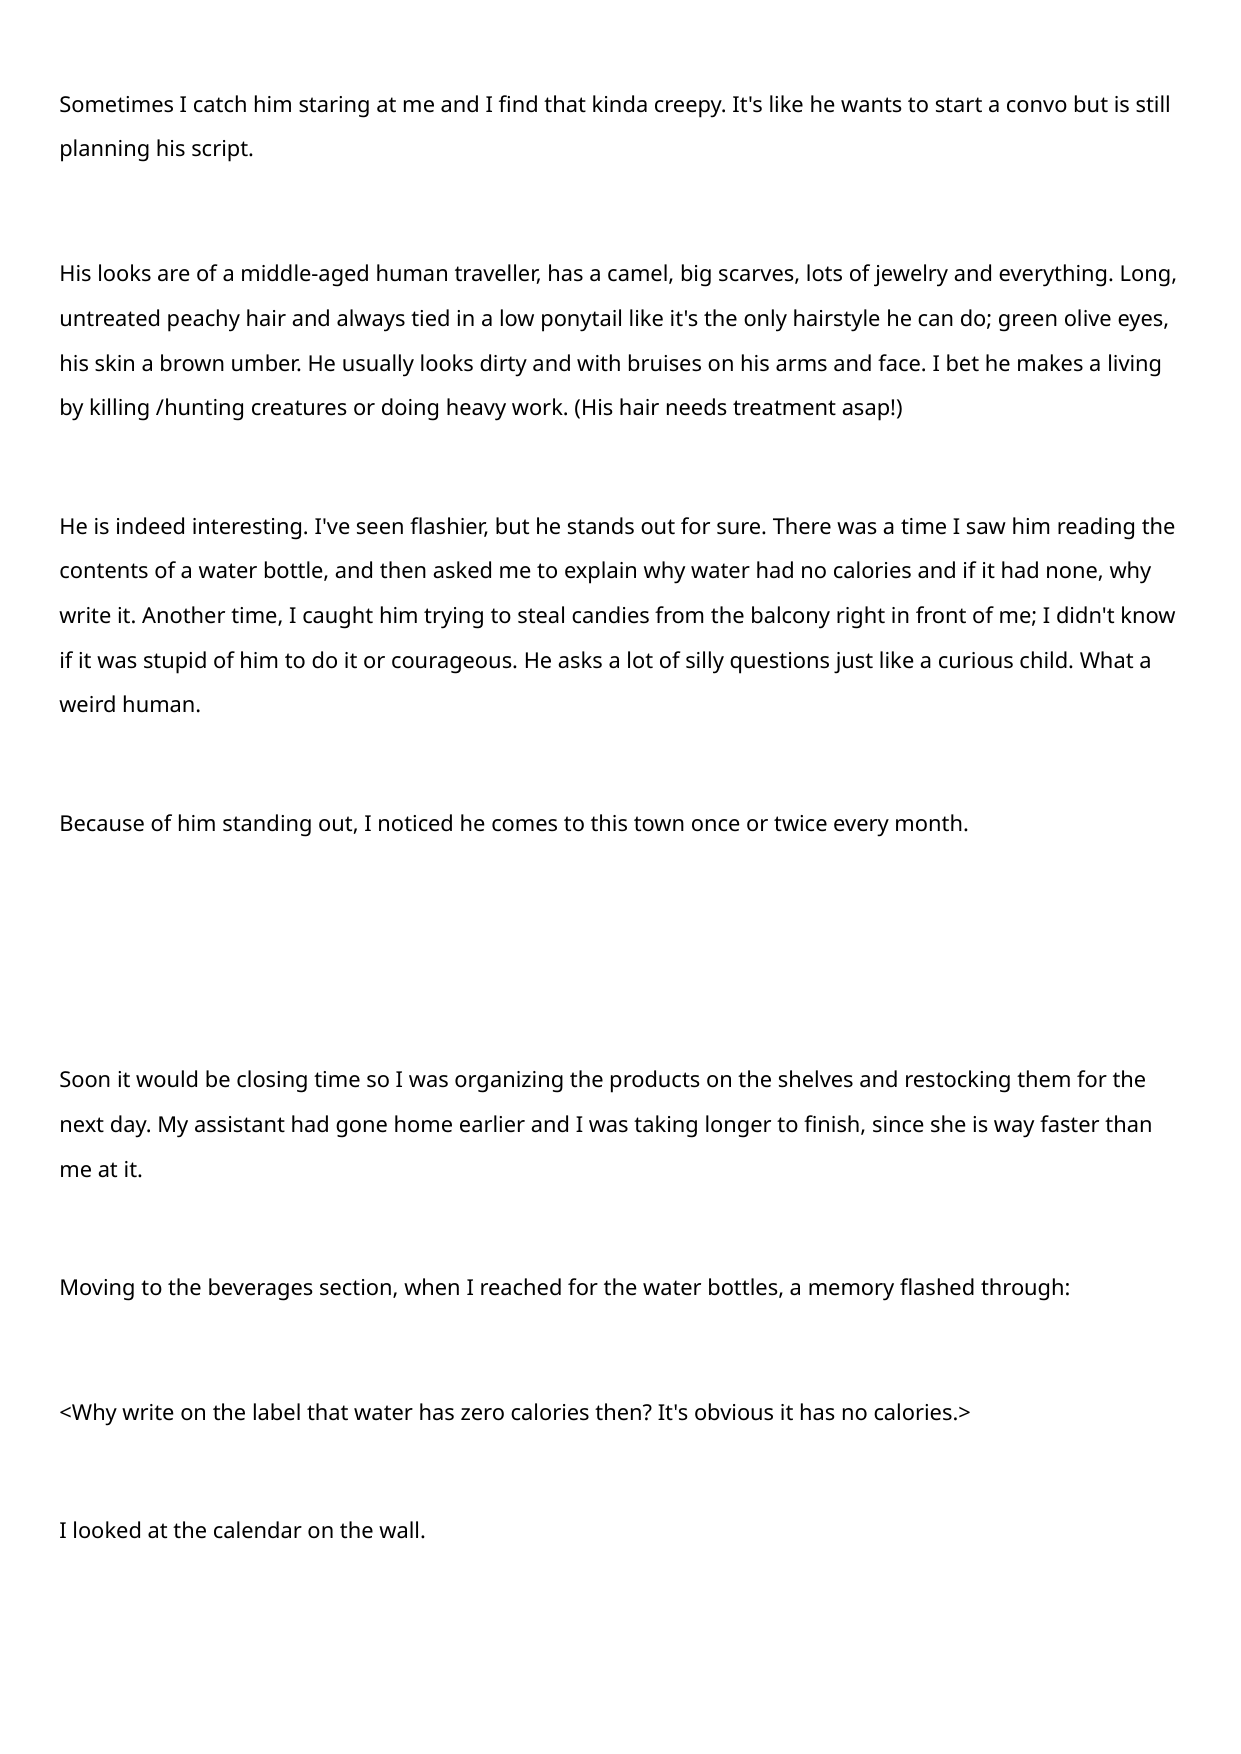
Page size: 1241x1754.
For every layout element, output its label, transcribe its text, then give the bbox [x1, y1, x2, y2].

text I looked at the calendar on the wall. [59, 1516, 1181, 1545]
text Sometimes I catch him staring at me and I find that kinda creepy. It's like he wants to start a convo but is still planning his script. [59, 88, 1181, 163]
text Moving to the beverages section, when I reached for the water bottles, a memory flashed through: [59, 1272, 1181, 1302]
text Soon it would be closing time so I was organizing the products on the shelves and restocking them for the next day. My assistant had gone home earlier and I was taking longer to finish, since she is way faster than me at it. [59, 1064, 1181, 1183]
text He is indeed interesting. I've seen flashier, but he stands out for sure. There was a time I saw him reading the contents of a water bottle, and then asked me to explain why water had no calories and if it had none, why write it. Another time, I caught him trying to steal candies from the balcony right in front of me; I didn't know if it was stupid of him to do it or courageous. He asks a lot of silly questions just like a curious child. What a weird human. [59, 511, 1181, 719]
text Because of him standing out, I noticed he comes to this town once or twice every month. [59, 808, 1181, 838]
text His looks are of a middle-aged human traveller, has a camel, big scarves, lots of jewelry and everything. Long, untreated peachy hair and always tied in a low ponytail like it's the only hairstyle he can do; green olive eyes, his skin a brown umber. He usually looks dirty and with bruises on his arms and face. I bet he makes a living by killing /hunting creatures or doing heavy work. (His hair needs treatment asap!) [59, 258, 1181, 422]
text <Why write on the label that water has zero calories then? It's obvious it has no calories.> [59, 1397, 1181, 1427]
